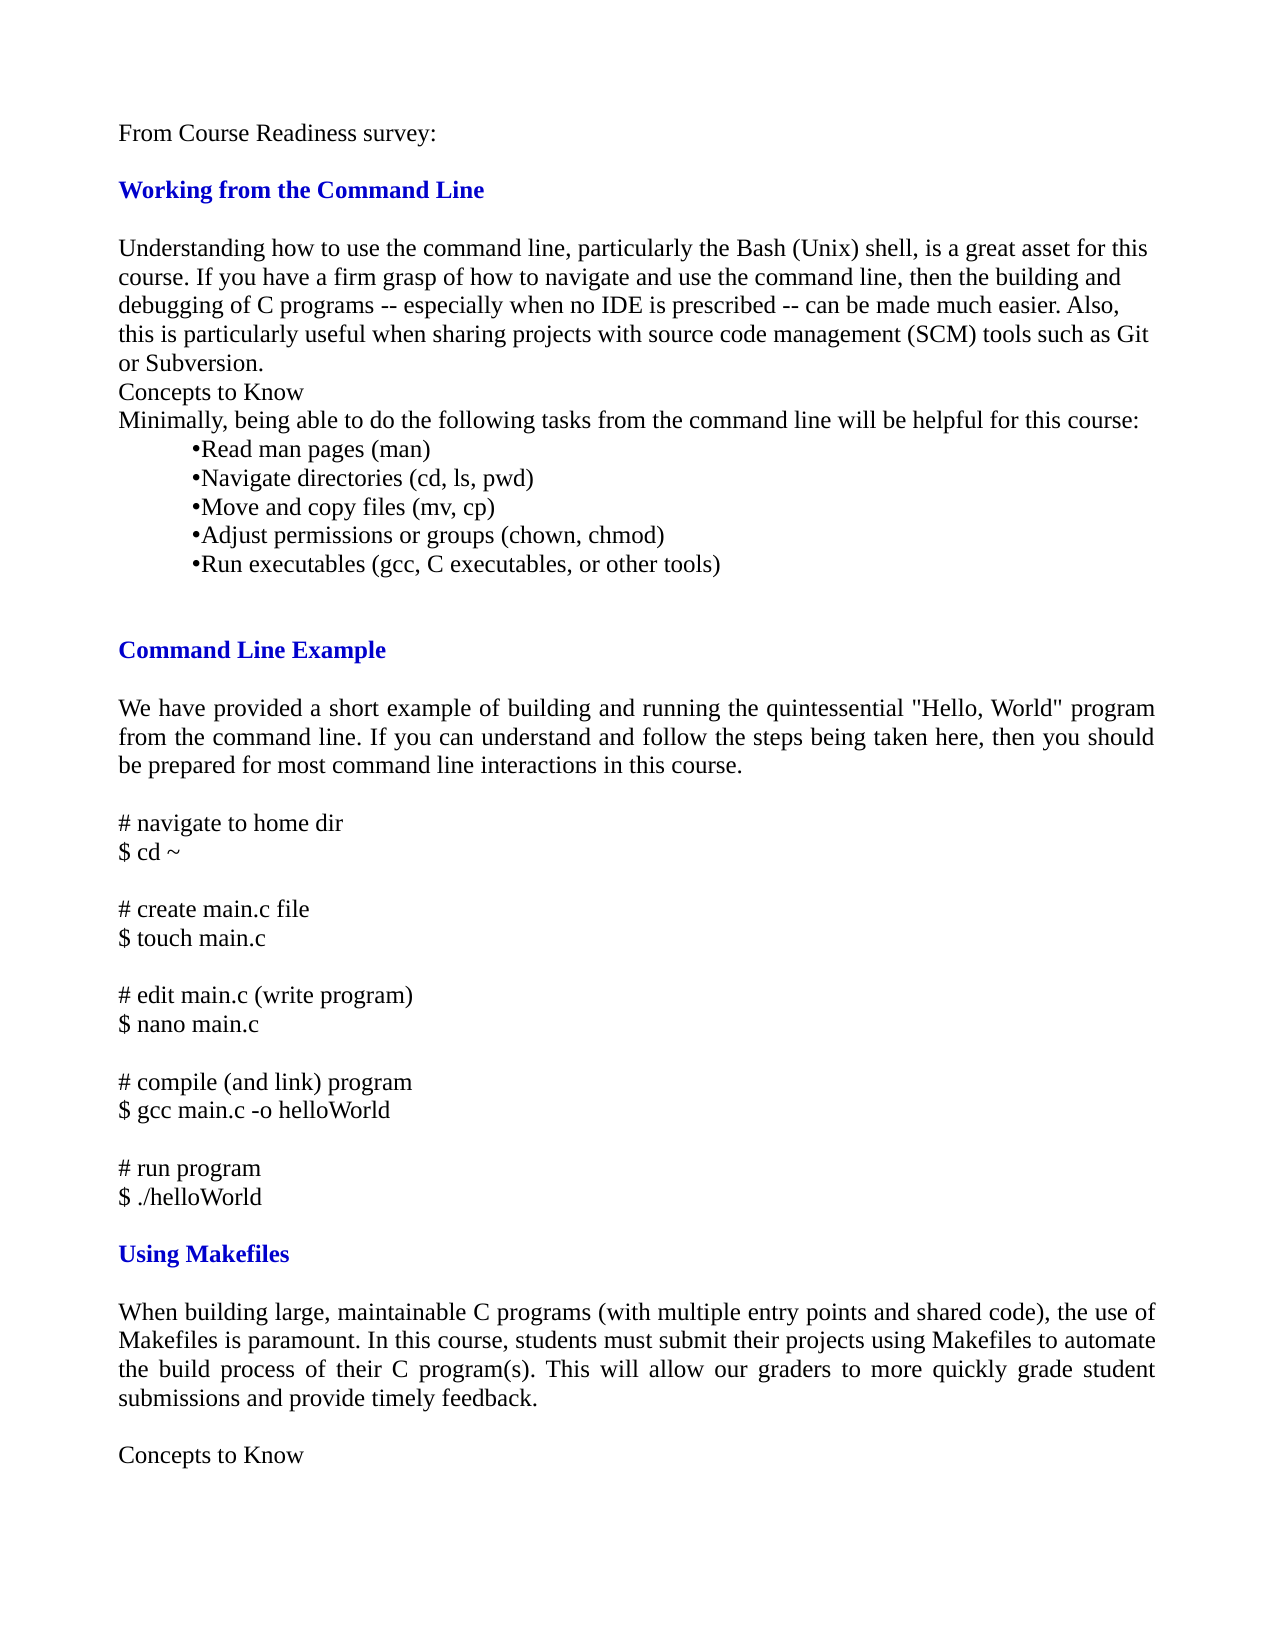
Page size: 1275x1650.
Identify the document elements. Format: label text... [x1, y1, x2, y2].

text # create main.c file [118, 894, 1157, 923]
text Minimally, being able to do the following tasks from the command line will be helpful for this course: [118, 406, 1157, 434]
text # navigate to home dir [118, 808, 1157, 837]
list Adjust permissions or groups (chown, chmod) [118, 521, 1157, 549]
text Concepts to Know [118, 1441, 1157, 1469]
text # edit main.c (write program) [118, 981, 1157, 1009]
text $ ./helloWorld [118, 1182, 1157, 1211]
text # run program [118, 1153, 1157, 1182]
text $ cd ~ [118, 837, 1157, 866]
text Using Makefiles [118, 1239, 1157, 1268]
text From Course Readiness survey: [118, 118, 1157, 147]
text We have provided a short example of building and running the quintessential "Hello, World" program from the command line. If you can understand and follow the steps being taken here, then you should be prepared for most command line interactions in this course. [118, 693, 1157, 779]
list Navigate directories (cd, ls, pwd) [118, 463, 1157, 492]
list Move and copy files (mv, cp) [118, 492, 1157, 521]
list Read man pages (man) [118, 434, 1157, 463]
text Understanding how to use the command line, particularly the Bash (Unix) shell, is a great asset for this course. If you have a firm grasp of how to navigate and use the command line, then the building and debugging of C programs -- especially when no IDE is prescribed -- can be made much easier. Also, this is particularly useful when sharing projects with source code management (SCM) tools such as Git or Subversion. [118, 233, 1157, 377]
text $ gcc main.c -o helloWorld [118, 1096, 1157, 1124]
text Concepts to Know [118, 377, 1157, 406]
list Run executables (gcc, C executables, or other tools) [118, 549, 1157, 578]
text $ touch main.c [118, 923, 1157, 952]
text $ nano main.c [118, 1009, 1157, 1038]
text # compile (and link) program [118, 1067, 1157, 1096]
text Command Line Example [118, 636, 1157, 664]
text Working from the Command Line [118, 176, 1157, 204]
text When building large, maintainable C programs (with multiple entry points and shared code), the use of Makefiles is paramount. In this course, students must submit their projects using Makefiles to automate the build process of their C program(s). This will allow our graders to more quickly grade student submissions and provide timely feedback. [118, 1297, 1157, 1412]
